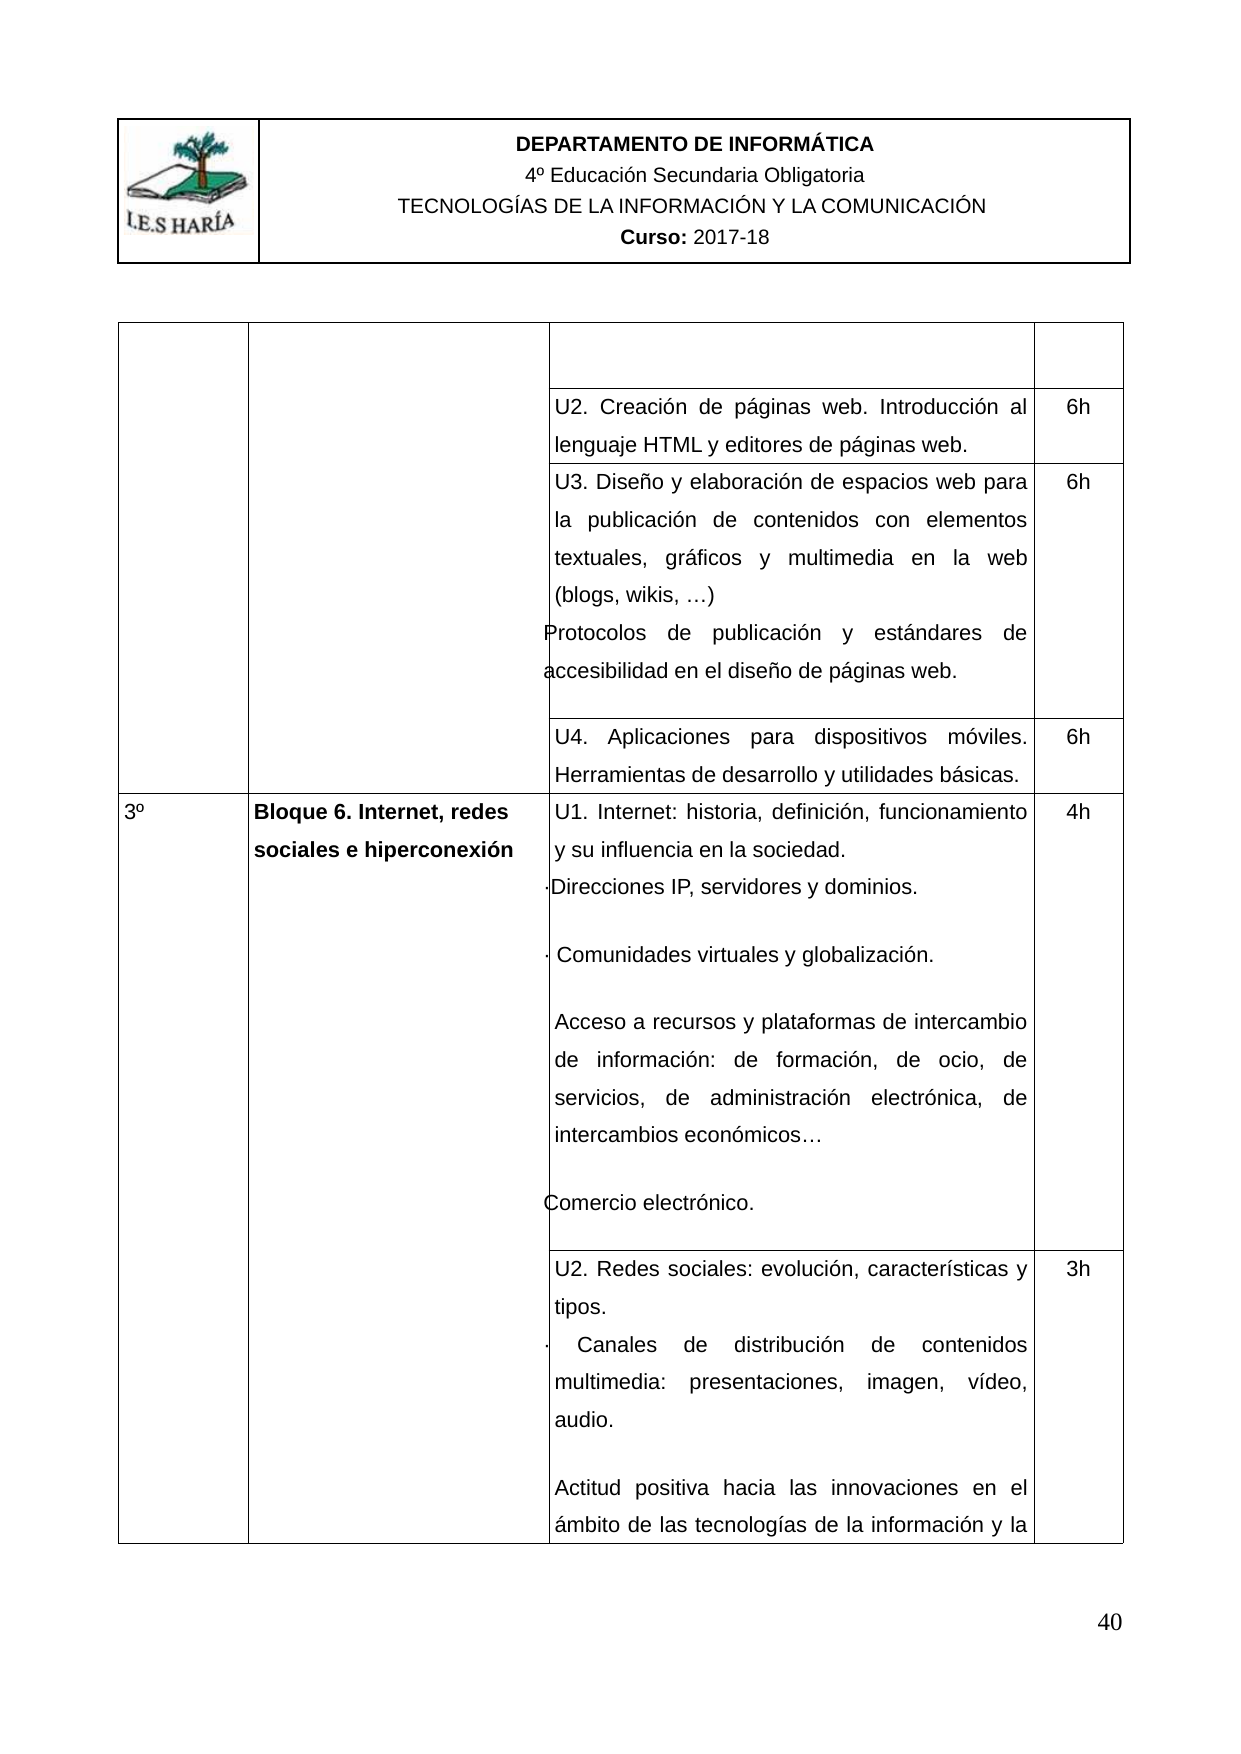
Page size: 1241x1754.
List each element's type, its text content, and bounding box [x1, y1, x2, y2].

table_cell Bloque 5. Publicación y difusión de contenidos [249, 323, 549, 793]
table_cell 3º [119, 794, 248, 1543]
table_cell Bloque 6. Internet, redes sociales e hiperconexión [249, 794, 549, 1543]
table_cell 6h [1035, 389, 1123, 463]
table_cell 6h [1035, 464, 1123, 718]
picture [123, 126, 254, 235]
table_cell U2. Creación de páginas web. Introducción al lenguaje HTML y editores de páginas web. [550, 389, 1034, 463]
table_cell 3h [1035, 1251, 1123, 1543]
table_cell [119, 323, 248, 793]
table_cell U2. Redes sociales: evolución, características y tipos. · Canales de distribución de contenidos multimedia: presentaciones, imagen, vídeo, audio. Actitud positiva hacia las innovaciones en el ámbito de las tecnologías de la información y la comunicación y hacia su aplicación para satisfacer necesidades personales y grupales. [550, 1251, 1034, 1543]
table_cell [550, 323, 1034, 388]
table_cell U3. Diseño y elaboración de espacios web para la publicación de contenidos con elementos textuales, gráficos y multimedia en la web (blogs, wikis, …) Protocolos de publicación y estándares de accesibilidad en el diseño de páginas web. [550, 464, 1034, 718]
table_cell 6h [1035, 719, 1123, 793]
table_cell 4h [1035, 794, 1123, 1250]
table_cell U1. Internet: historia, definición, funcionamiento y su influencia en la sociedad. ·Direcciones IP, servidores y dominios. · Comunidades virtuales y globalización. Acceso a recursos y plataformas de intercambio de información: de formación, de ocio, de servicios, de administración electrónica, de intercambios económicos… Comercio electrónico. [550, 794, 1034, 1250]
table_cell U4. Aplicaciones para dispositivos móviles. Herramientas de desarrollo y utilidades básicas. [550, 719, 1034, 793]
table_cell [1035, 323, 1123, 388]
